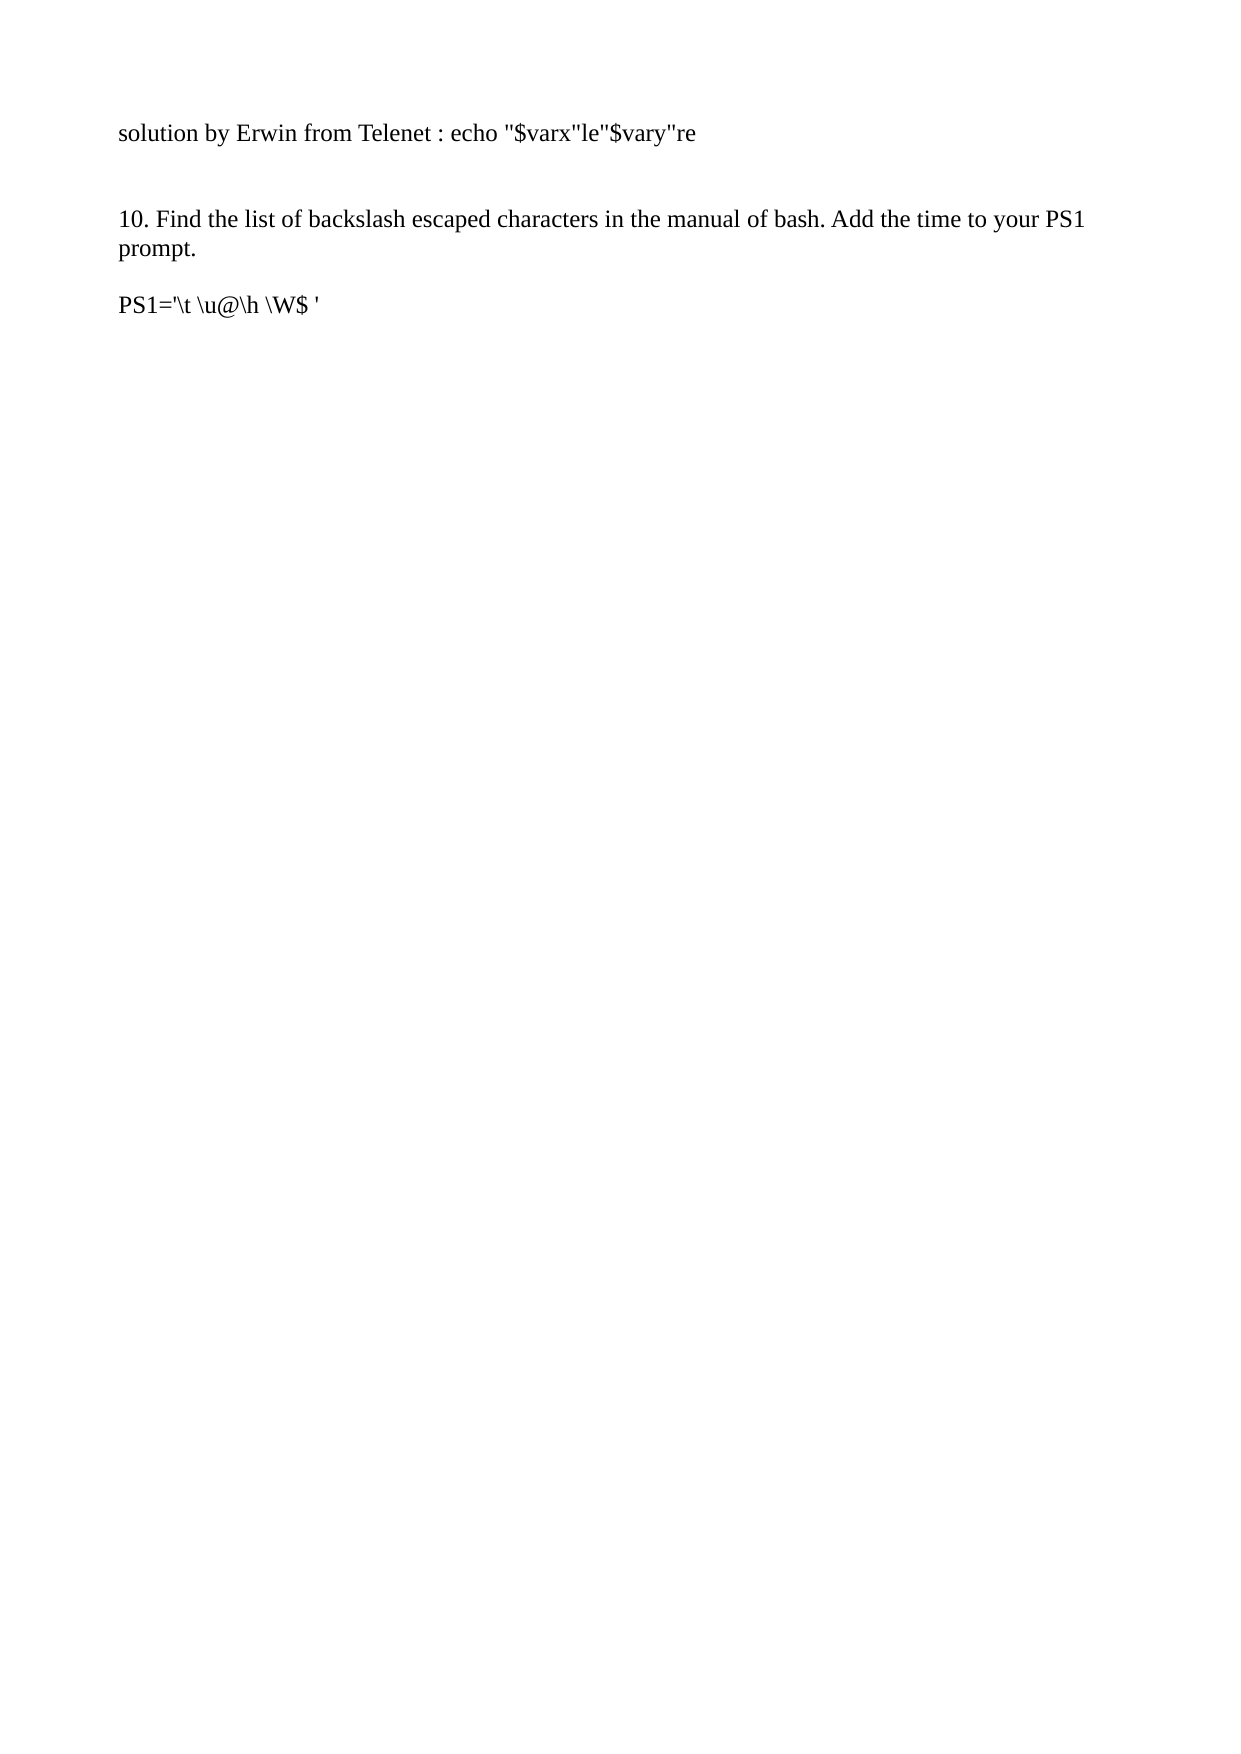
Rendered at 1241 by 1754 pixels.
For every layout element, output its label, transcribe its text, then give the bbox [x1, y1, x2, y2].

text solution by Erwin from Telenet : echo "$varx"le"$vary"re [118, 118, 1122, 147]
text PS1='\t \u@\h \W$ ' [118, 291, 1122, 319]
text 10. Find the list of backslash escaped characters in the manual of bash. Add the time to your PS1 prompt. [118, 204, 1122, 262]
